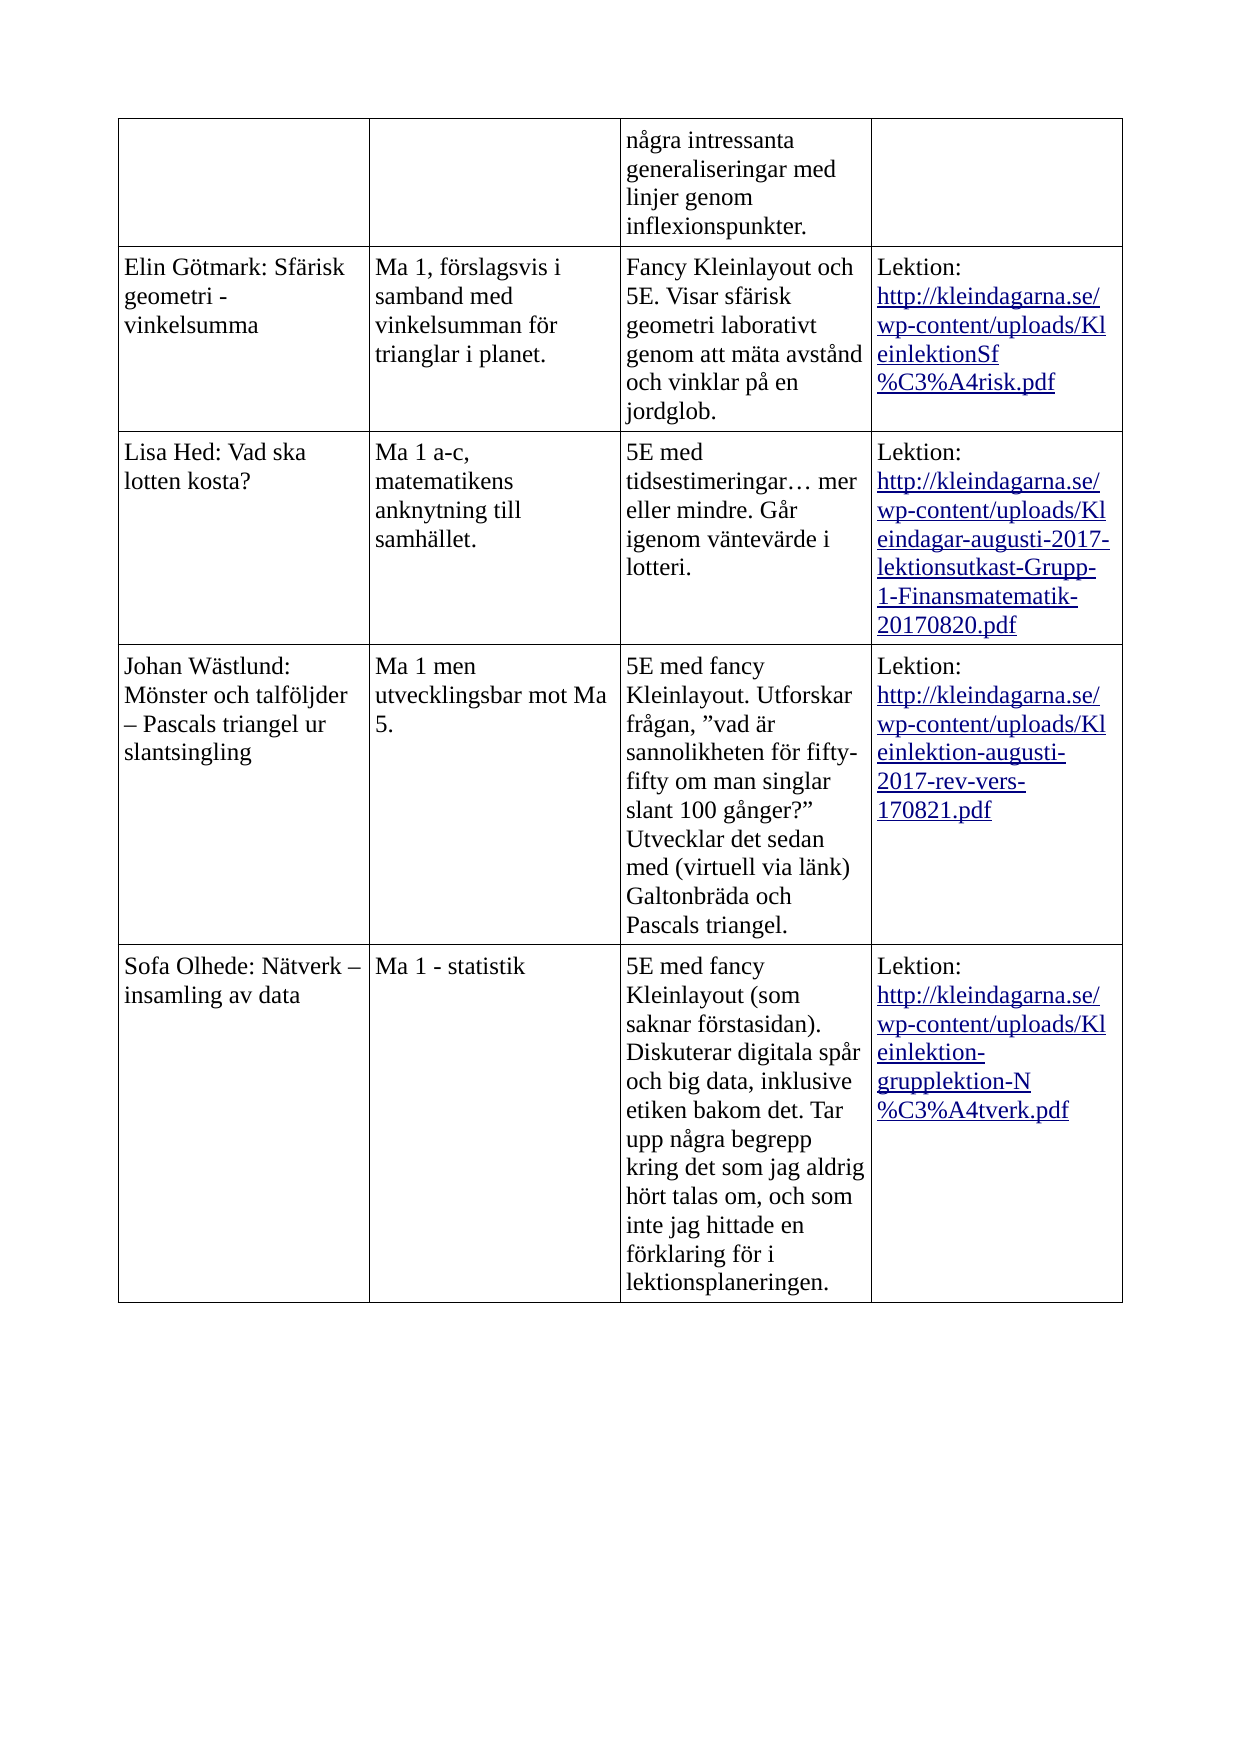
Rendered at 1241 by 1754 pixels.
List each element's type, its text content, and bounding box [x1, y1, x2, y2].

table_cell [370, 119, 620, 246]
table_cell Lektion: http://kleindagarna.se/wp-content/uploads/Kleinlektion-grupplektion-N%C3%A4tverk.pdf [872, 945, 1122, 1302]
table_cell 5E med fancy Kleinlayout. Utforskar frågan, ”vad är sannolikheten för fifty-fifty om man singlar slant 100 gånger?” Utvecklar det sedan med (virtuell via länk) Galtonbräda och Pascals triangel. [621, 645, 871, 944]
table_cell Elin Götmark: Sfärisk geometri - vinkelsumma [119, 247, 369, 431]
table_cell några intressanta generaliseringar med linjer genom inflexionspunkter. [621, 119, 871, 246]
table_cell 5E med fancy Kleinlayout (som saknar förstasidan). Diskuterar digitala spår och big data, inklusive etiken bakom det. Tar upp några begrepp kring det som jag aldrig hört talas om, och som inte jag hittade en förklaring för i lektionsplaneringen. [621, 945, 871, 1302]
table_cell [872, 119, 1122, 246]
table_cell Ma 1, förslagsvis i samband med vinkelsumman för trianglar i planet. [370, 247, 620, 431]
table_cell Ma 1 - statistik [370, 945, 620, 1302]
table_cell Lektion: http://kleindagarna.se/wp-content/uploads/KleinlektionSf%C3%A4risk.pdf [872, 247, 1122, 431]
table_cell Ma 1 men utvecklingsbar mot Ma 5. [370, 645, 620, 944]
table_cell Lektion: http://kleindagarna.se/wp-content/uploads/Kleinlektion-augusti-2017-rev-vers-170821.pdf [872, 645, 1122, 944]
table_cell [119, 119, 369, 246]
table_cell Lektion: http://kleindagarna.se/wp-content/uploads/Kleindagar-augusti-2017-lektionsutkast-Grupp-1-Finansmatematik-20170820.pdf [872, 432, 1122, 644]
table_cell 5E med tidsestimeringar… mer eller mindre. Går igenom väntevärde i lotteri. [621, 432, 871, 644]
table_cell Sofa Olhede: Nätverk – insamling av data [119, 945, 369, 1302]
table_cell Fancy Kleinlayout och 5E. Visar sfärisk geometri laborativt genom att mäta avstånd och vinklar på en jordglob. [621, 247, 871, 431]
table_cell Lisa Hed: Vad ska lotten kosta? [119, 432, 369, 644]
table_cell Johan Wästlund: Mönster och talföljder – Pascals triangel ur slantsingling [119, 645, 369, 944]
table_cell Ma 1 a-c, matematikens anknytning till samhället. [370, 432, 620, 644]
